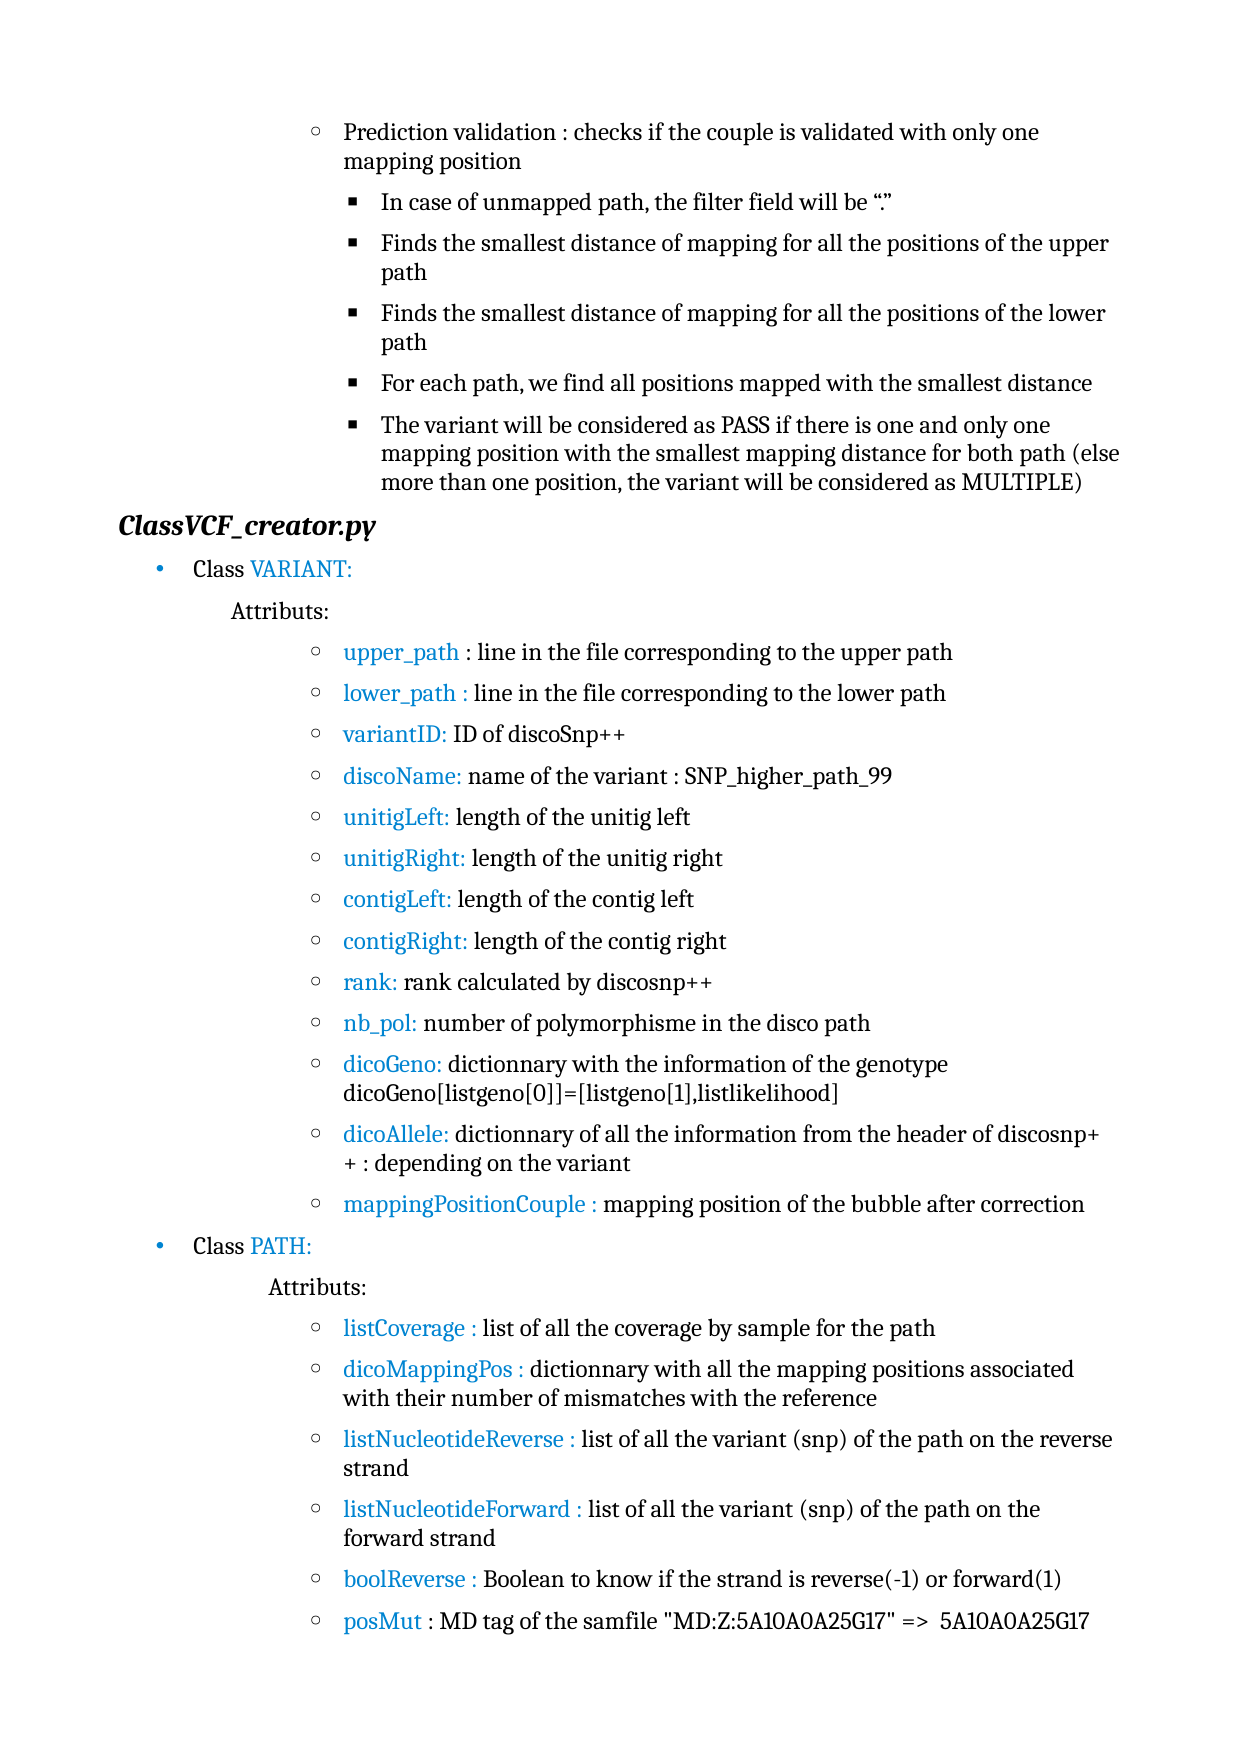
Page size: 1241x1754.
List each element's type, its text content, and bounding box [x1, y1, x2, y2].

list unitigLeft: length of the unitig left [306, 803, 1122, 832]
list unitigRight: length of the unitig right [306, 844, 1122, 873]
list Class PATH: [156, 1232, 1122, 1260]
list listCoverage : list of all the coverage by sample for the path [306, 1314, 1122, 1343]
list dicoGeno: dictionnary with the information of the genotype dicoGeno[listgeno[0]]=[listgeno[1],listlikelihood] [306, 1050, 1122, 1108]
list dicoAllele: dictionnary of all the information from the header of discosnp++ : depending on the variant [306, 1120, 1122, 1178]
list nb_pol: number of polymorphisme in the disco path [306, 1009, 1122, 1038]
list listNucleotideReverse : list of all the variant (snp) of the path on the reverse strand [306, 1425, 1122, 1483]
list mappingPositionCouple : mapping position of the bubble after correction [306, 1190, 1122, 1219]
list posMut : MD tag of the samfile "MD:Z:5A10A0A25G17" => 5A10A0A25G17 [306, 1607, 1122, 1635]
list Finds the smallest distance of mapping for all the positions of the lower path [343, 299, 1122, 357]
text Attributs: [118, 1273, 1122, 1302]
list dicoMappingPos : dictionnary with all the mapping positions associated with their number of mismatches with the reference [306, 1355, 1122, 1413]
list variantID: ID of discoSnp++ [306, 720, 1122, 749]
list upper_path : line in the file corresponding to the upper path [306, 638, 1122, 667]
list boolReverse : Boolean to know if the strand is reverse(-1) or forward(1) [306, 1565, 1122, 1594]
list Class VARIANT: [156, 555, 1122, 584]
list listNucleotideForward : list of all the variant (snp) of the path on the forward strand [306, 1495, 1122, 1553]
list In case of unmapped path, the filter field will be “.” [343, 188, 1122, 217]
list The variant will be considered as PASS if there is one and only one mapping position with the smallest mapping distance for both path (else more than one position, the variant will be considered as MULTIPLE) [343, 411, 1122, 497]
list contigRight: length of the contig right [306, 927, 1122, 955]
list lower_path : line in the file corresponding to the lower path [306, 679, 1122, 708]
list Prediction validation : checks if the couple is validated with only one mapping position [306, 118, 1122, 176]
list rank: rank calculated by discosnp++ [306, 968, 1122, 997]
list For each path, we find all positions mapped with the smallest distance [343, 369, 1122, 398]
list contigLeft: length of the contig left [306, 885, 1122, 914]
list Attributs: [193, 597, 1122, 625]
list discoName: name of the variant : SNP_higher_path_99 [306, 762, 1122, 790]
list Finds the smallest distance of mapping for all the positions of the upper path [343, 229, 1122, 287]
text ClassVCF_creator.py [118, 509, 1122, 543]
